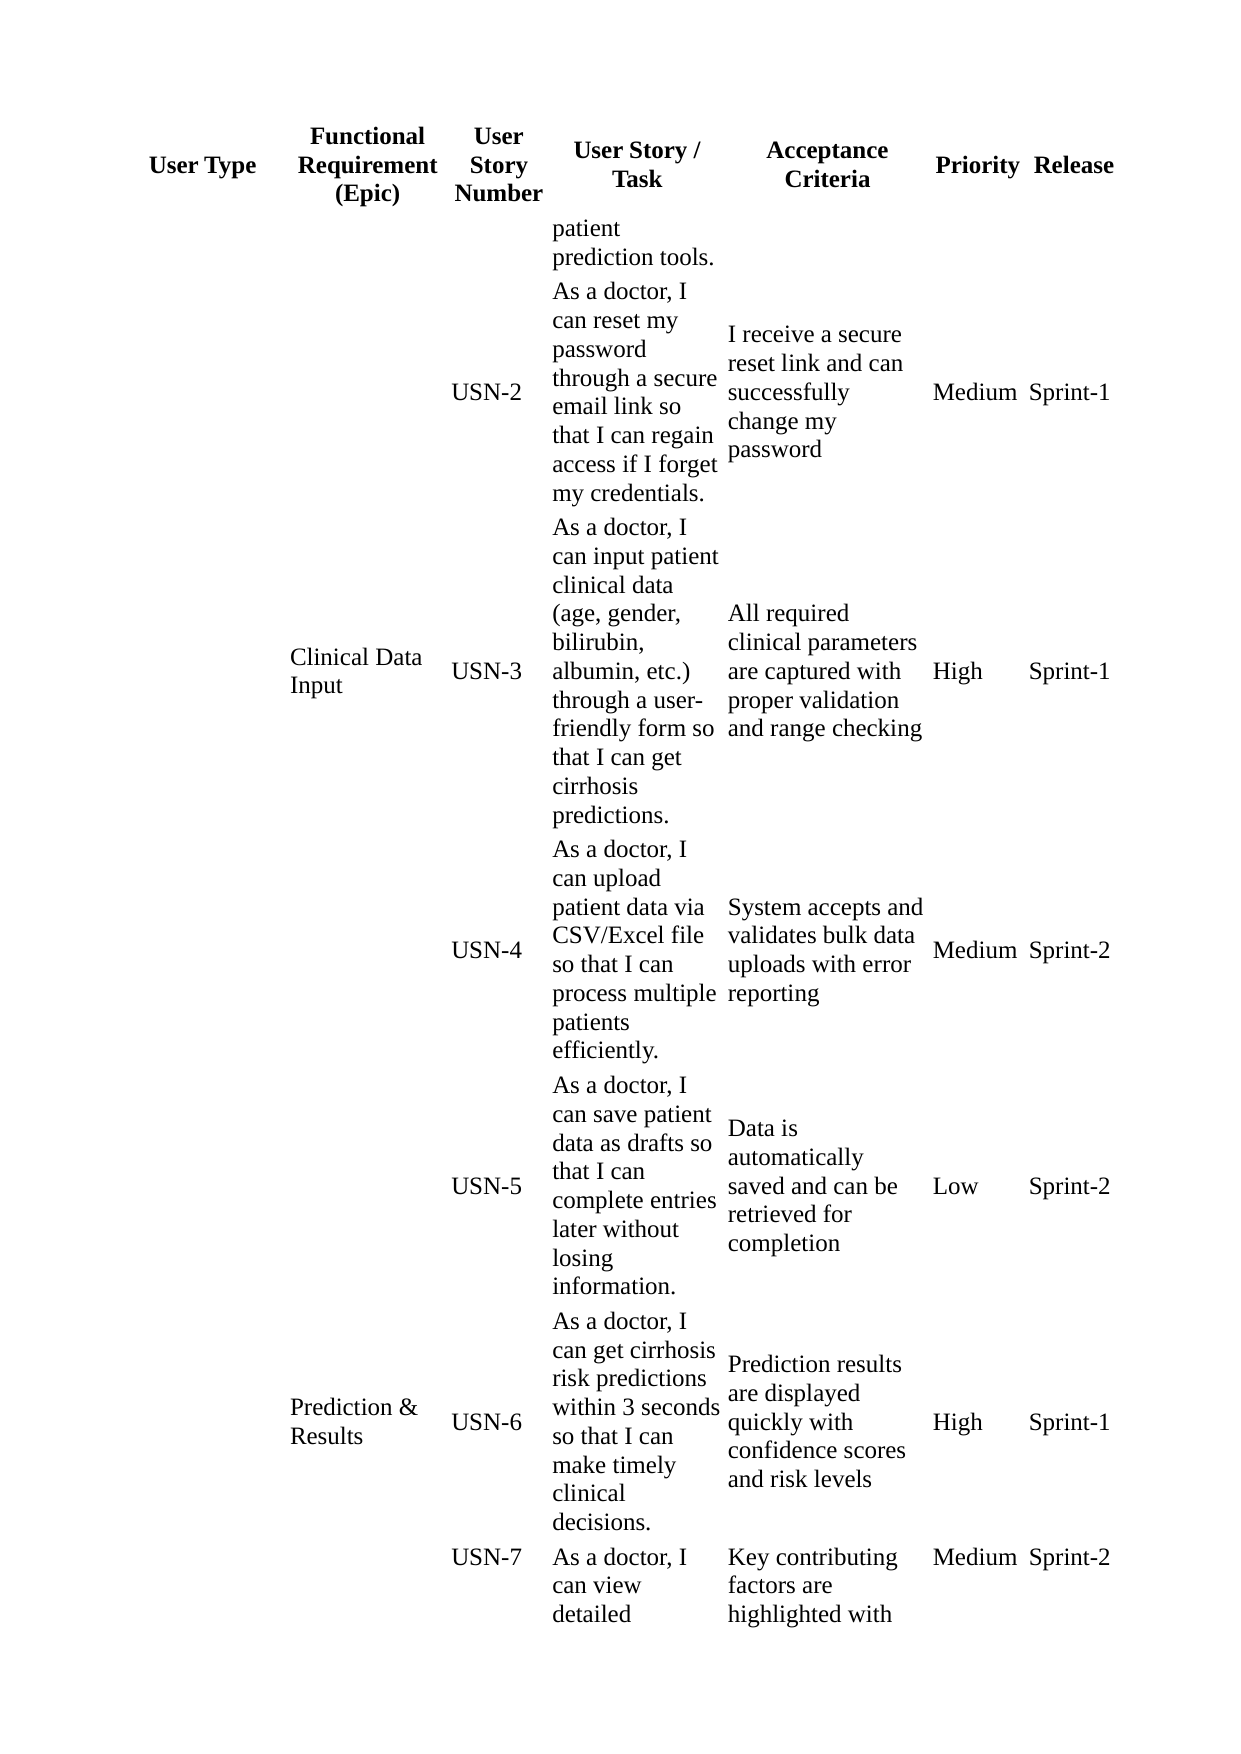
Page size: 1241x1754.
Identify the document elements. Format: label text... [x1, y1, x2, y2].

table_cell Sprint-2 [1026, 1539, 1122, 1631]
table_cell [118, 1539, 287, 1631]
table_cell [725, 210, 930, 273]
table_cell [118, 1067, 287, 1303]
table_cell [118, 210, 287, 273]
table_header Release [1026, 118, 1122, 210]
table_cell [287, 1067, 448, 1303]
table_cell Sprint-2 [1026, 831, 1122, 1067]
table_cell Prediction results are displayed quickly with confidence scores and risk levels [725, 1303, 930, 1539]
table_cell [930, 210, 1026, 273]
table_header User Type [118, 118, 287, 210]
table_cell [448, 210, 549, 273]
table_cell [287, 1539, 448, 1631]
table_cell As a doctor, I can save patient data as drafts so that I can complete entries later without losing information. [549, 1067, 725, 1303]
table_cell Key contributing factors are highlighted with [725, 1539, 930, 1631]
table_cell System accepts and validates bulk data uploads with error reporting [725, 831, 930, 1067]
table_cell [118, 1303, 287, 1539]
table_cell As a doctor, I can upload patient data via CSV/Excel file so that I can process multiple patients efficiently. [549, 831, 725, 1067]
table_cell USN-3 [448, 509, 549, 831]
table_cell [118, 274, 287, 509]
table_cell [287, 210, 448, 273]
table_cell USN-7 [448, 1539, 549, 1631]
table_cell [287, 831, 448, 1067]
table_cell Medium [930, 831, 1026, 1067]
table_cell Prediction & Results [287, 1303, 448, 1539]
table_cell All required clinical parameters are captured with proper validation and range checking [725, 509, 930, 831]
table_cell As a doctor, I can view detailed [549, 1539, 725, 1631]
table_cell Low [930, 1067, 1026, 1303]
table_cell Medium [930, 1539, 1026, 1631]
table_cell High [930, 509, 1026, 831]
table_header User Story Number [448, 118, 549, 210]
table_cell patient prediction tools. [549, 210, 725, 273]
table_cell As a doctor, I can input patient clinical data (age, gender, bilirubin, albumin, etc.) through a user-friendly form so that I can get cirrhosis predictions. [549, 509, 725, 831]
table_cell High [930, 1303, 1026, 1539]
table_cell USN-2 [448, 274, 549, 509]
table_cell Sprint-2 [1026, 1067, 1122, 1303]
table_cell Medium [930, 274, 1026, 509]
table_cell USN-6 [448, 1303, 549, 1539]
table_cell As a doctor, I can get cirrhosis risk predictions within 3 seconds so that I can make timely clinical decisions. [549, 1303, 725, 1539]
table_header Acceptance Criteria [725, 118, 930, 210]
table_cell Sprint-1 [1026, 509, 1122, 831]
table_cell [118, 509, 287, 831]
table_header User Story / Task [549, 118, 725, 210]
table_header Priority [930, 118, 1026, 210]
table_cell Sprint-1 [1026, 1303, 1122, 1539]
table_cell [118, 831, 287, 1067]
table_cell Sprint-1 [1026, 274, 1122, 509]
table_cell USN-5 [448, 1067, 549, 1303]
table_cell USN-4 [448, 831, 549, 1067]
table_cell I receive a secure reset link and can successfully change my password [725, 274, 930, 509]
table_cell Clinical Data Input [287, 509, 448, 831]
table_header Functional Requirement (Epic) [287, 118, 448, 210]
table_cell [1026, 210, 1122, 273]
table_cell [287, 274, 448, 509]
table_cell As a doctor, I can reset my password through a secure email link so that I can regain access if I forget my credentials. [549, 274, 725, 509]
table_cell Data is automatically saved and can be retrieved for completion [725, 1067, 930, 1303]
